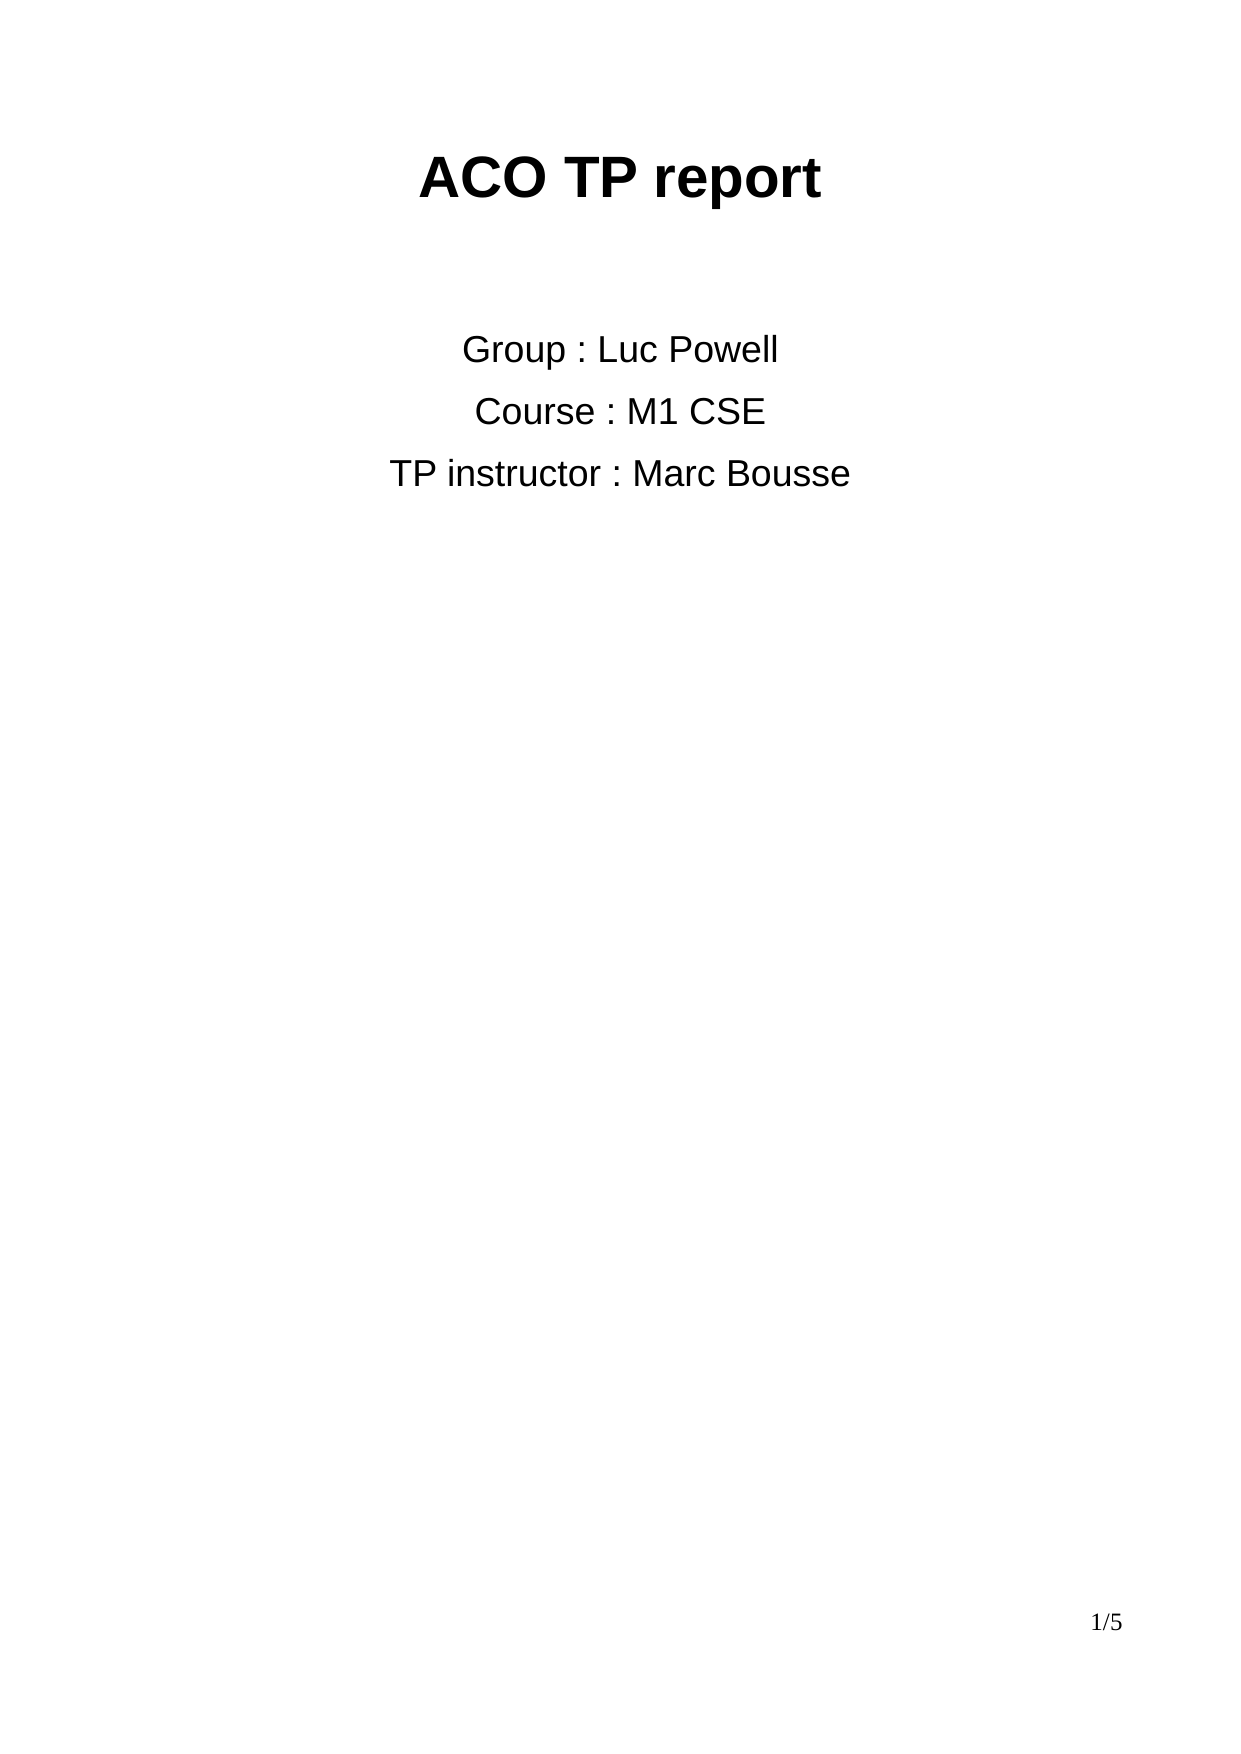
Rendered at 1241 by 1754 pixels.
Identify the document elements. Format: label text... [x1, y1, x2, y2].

subtitle Course : M1 CSE [118, 389, 1122, 432]
subtitle Group : Luc Powell [118, 327, 1122, 370]
title ACO TP report [118, 143, 1122, 210]
subtitle TP instructor : Marc Bousse [118, 451, 1122, 494]
